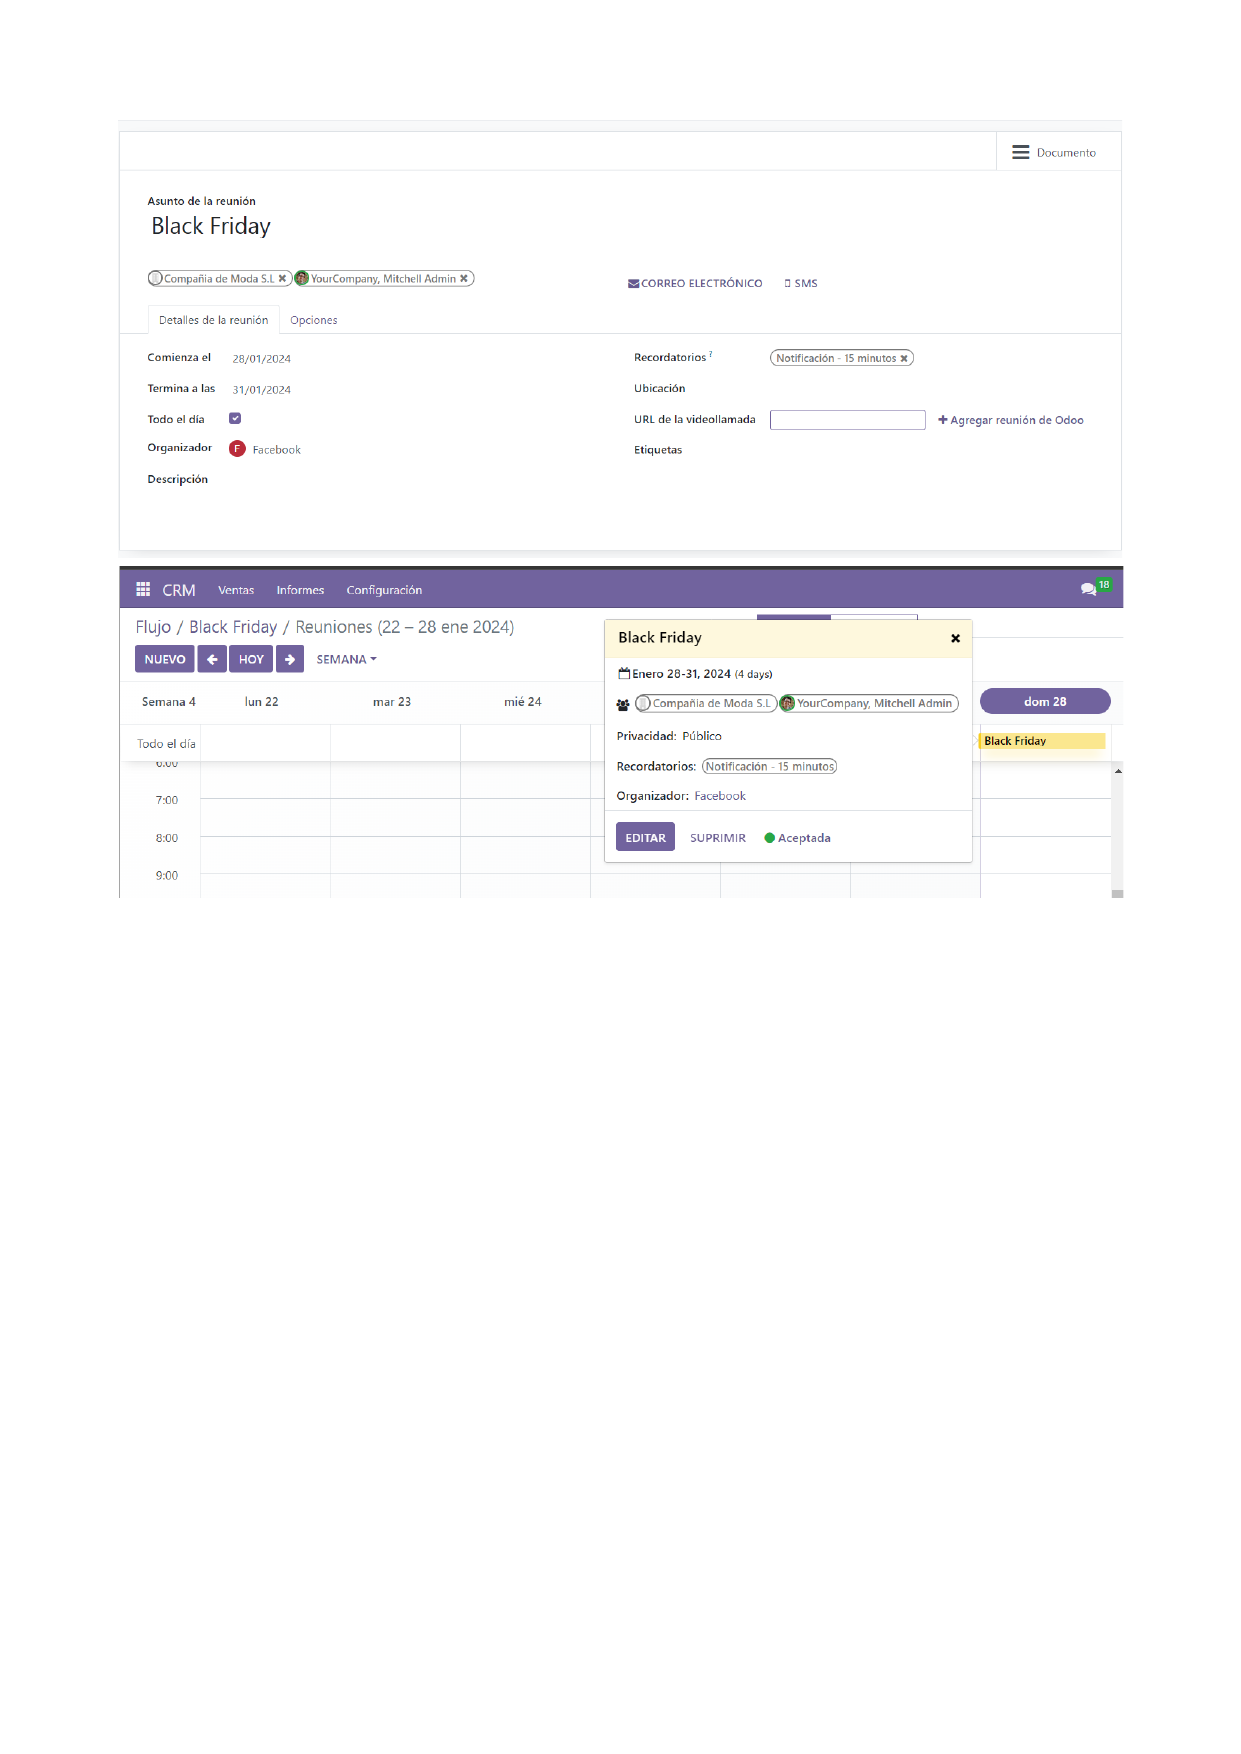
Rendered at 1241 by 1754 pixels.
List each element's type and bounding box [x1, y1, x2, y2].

picture [119, 566, 1124, 898]
picture [118, 118, 1123, 558]
